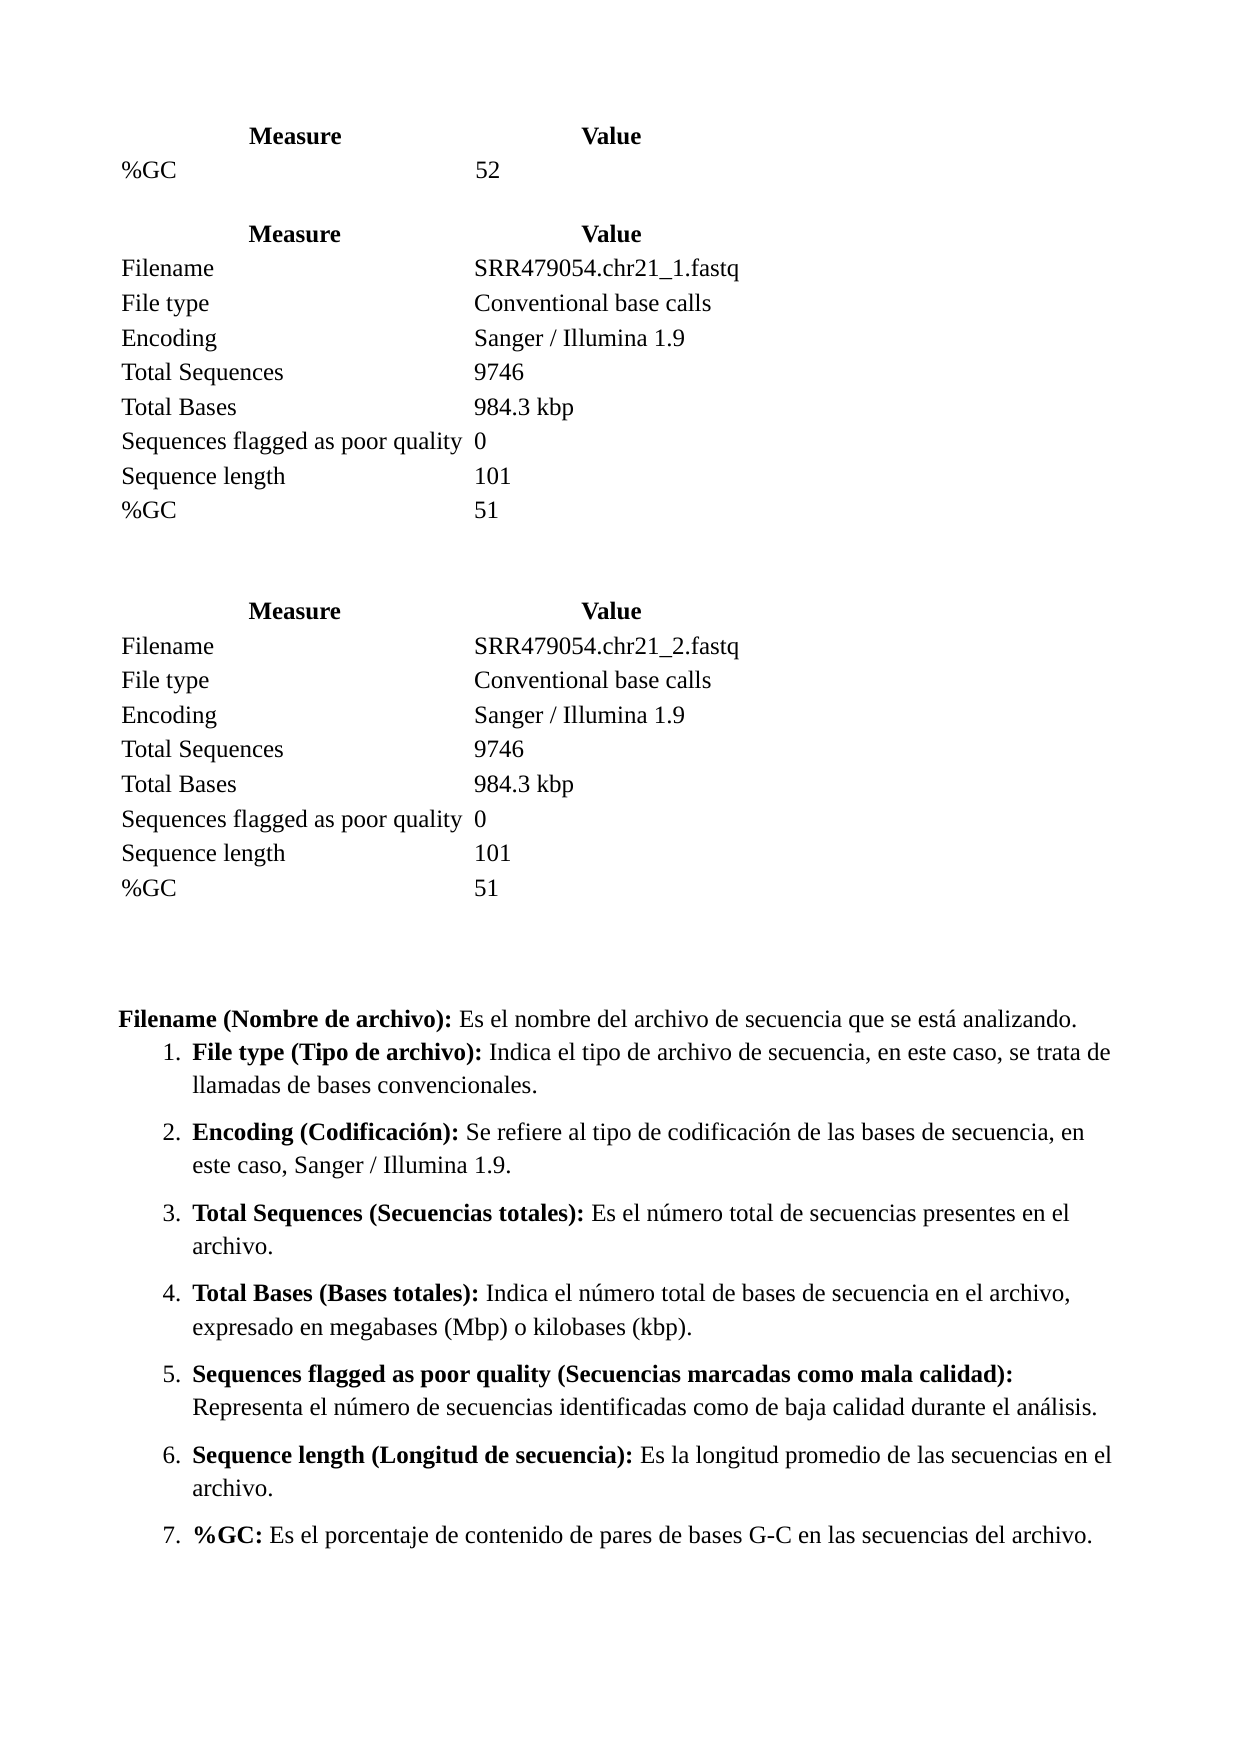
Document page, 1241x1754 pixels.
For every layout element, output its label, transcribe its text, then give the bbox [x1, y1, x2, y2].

table_cell Sanger / Illumina 1.9 [471, 320, 752, 354]
table_header Value [472, 118, 750, 153]
table_cell Total Bases [118, 389, 471, 423]
text Filename (Nombre de archivo): Es el nombre del archivo de secuencia que se está analizando. [118, 1004, 1122, 1032]
table_cell 101 [471, 458, 752, 493]
list Total Sequences (Secuencias totales): Es el número total de secuencias presentes en el archivo. [162, 1198, 1122, 1260]
table_cell %GC [118, 493, 471, 527]
table_cell 51 [471, 870, 752, 904]
table_cell Sequences flagged as poor quality [118, 424, 471, 458]
table_cell Total Sequences [118, 354, 471, 389]
table_cell Sequence length [118, 835, 471, 870]
table_cell Conventional base calls [471, 285, 752, 320]
list Sequence length (Longitud de secuencia): Es la longitud promedio de las secuencias en el archivo. [162, 1440, 1122, 1502]
table_header Measure [118, 118, 472, 153]
table_cell 0 [471, 424, 752, 458]
table_header Value [471, 216, 752, 251]
list Encoding (Codificación): Se refiere al tipo de codificación de las bases de secuencia, en este caso, Sanger / Illumina 1.9. [162, 1117, 1122, 1179]
table_cell Total Bases [118, 766, 471, 801]
table_cell 51 [471, 493, 752, 527]
table_cell 101 [471, 835, 752, 870]
table_header Measure [118, 216, 471, 251]
table_cell Filename [118, 628, 471, 662]
table_cell %GC [118, 870, 471, 904]
table_cell Conventional base calls [471, 663, 752, 697]
table_cell File type [118, 285, 471, 320]
list Total Bases (Bases totales): Indica el número total de bases de secuencia en el archivo, expresado en megabases (Mbp) o kilobases (kbp). [162, 1278, 1122, 1340]
table_cell 9746 [471, 354, 752, 389]
list %GC: Es el porcentaje de contenido de pares de bases G-C en las secuencias del archivo. [162, 1520, 1122, 1549]
table_header Value [471, 593, 752, 628]
list Sequences flagged as poor quality (Secuencias marcadas como mala calidad): Representa el número de secuencias identificadas como de baja calidad durante el análisis. [162, 1359, 1122, 1421]
table_cell 9746 [471, 732, 752, 766]
list File type (Tipo de archivo): Indica el tipo de archivo de secuencia, en este caso, se trata de llamadas de bases convencionales. [162, 1037, 1122, 1098]
table_cell Sequences flagged as poor quality [118, 801, 471, 835]
table_cell Encoding [118, 320, 471, 354]
table_cell File type [118, 663, 471, 697]
table_cell Sequence length [118, 458, 471, 493]
table_cell 0 [471, 801, 752, 835]
table_cell Sanger / Illumina 1.9 [471, 697, 752, 732]
table_cell 984.3 kbp [471, 389, 752, 423]
table_cell Filename [118, 251, 471, 285]
table_cell 52 [472, 153, 750, 187]
table_cell SRR479054.chr21_2.fastq [471, 628, 752, 662]
table_cell Total Sequences [118, 732, 471, 766]
table_header Measure [118, 593, 471, 628]
table_cell SRR479054.chr21_1.fastq [471, 251, 752, 285]
table_cell %GC [118, 153, 472, 187]
table_cell 984.3 kbp [471, 766, 752, 801]
table_cell Encoding [118, 697, 471, 732]
